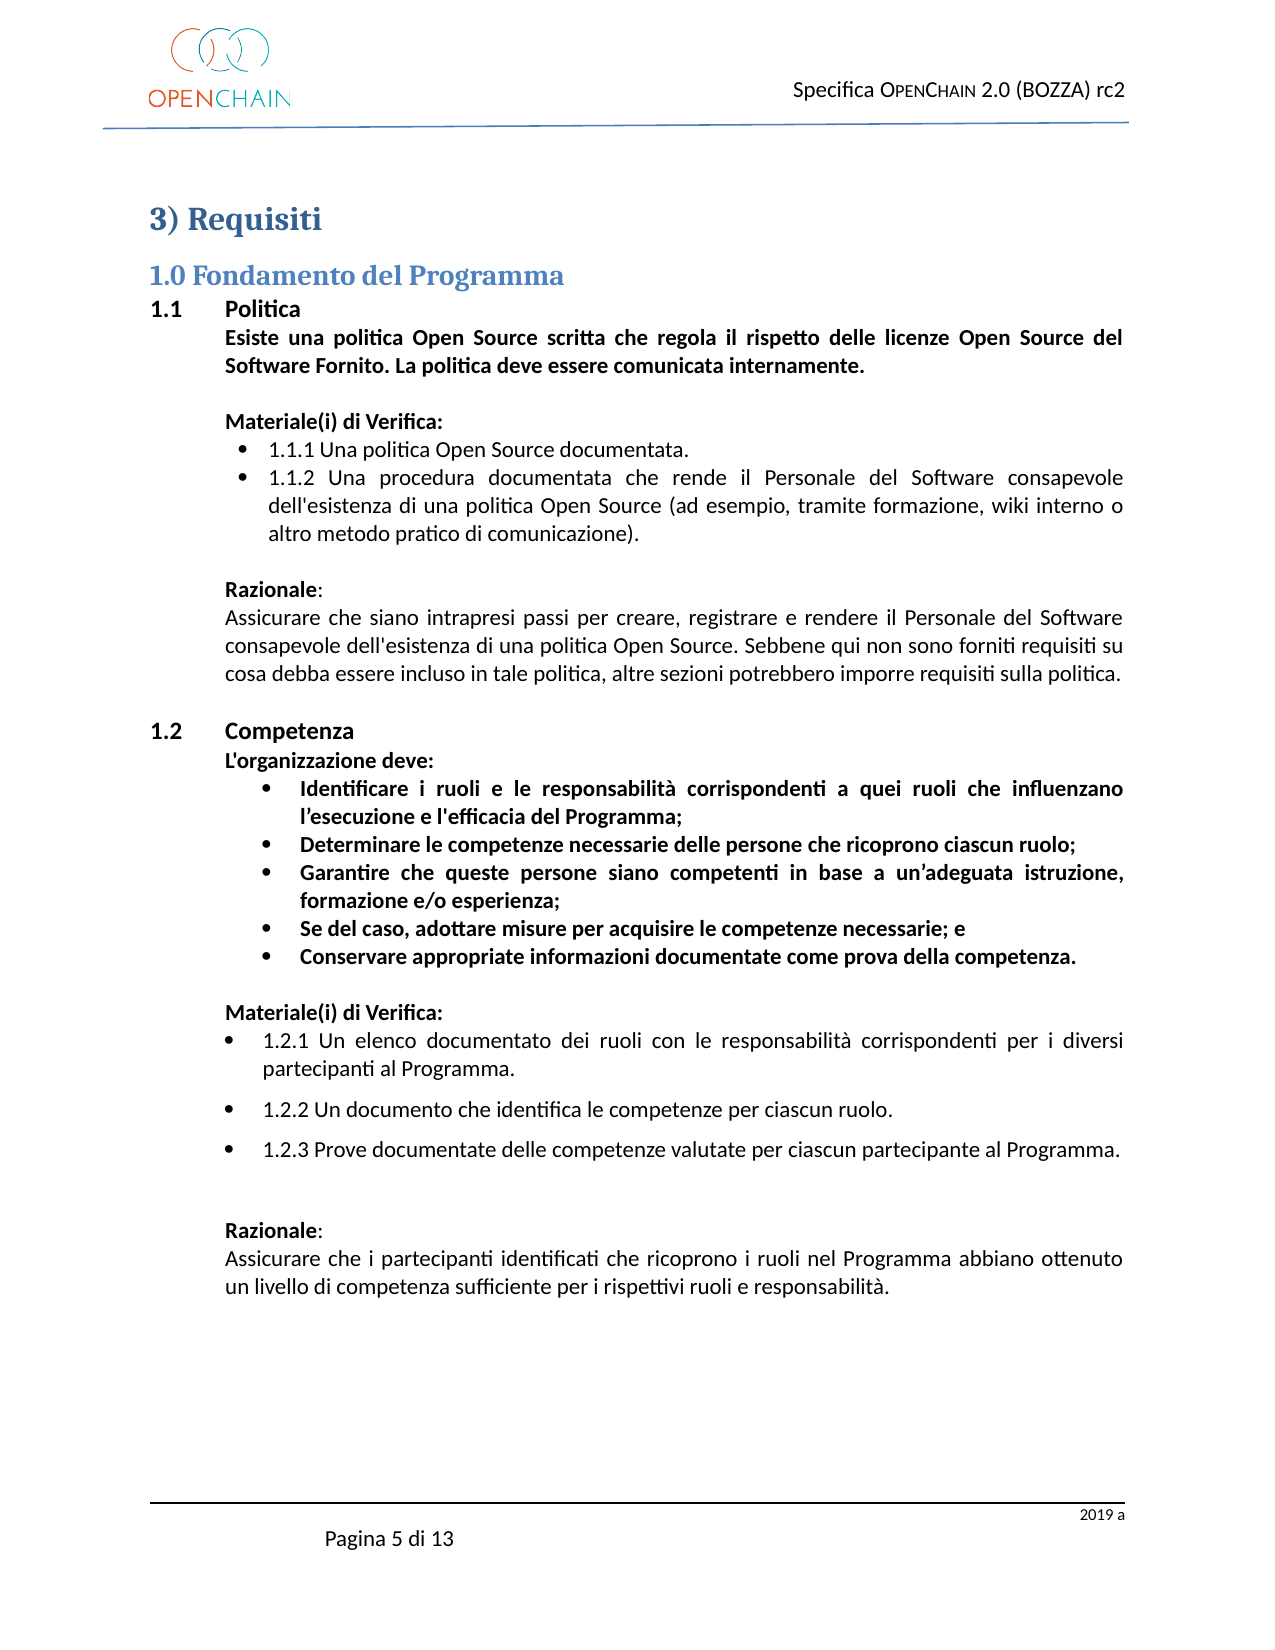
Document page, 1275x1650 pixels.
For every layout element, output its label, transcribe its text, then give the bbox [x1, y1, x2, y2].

subtitle 1.0 Fondamento del Programma [150, 259, 1125, 293]
list 1.1.1 Una politica Open Source documentata. [239, 435, 1125, 463]
list Esiste una politica Open Source scritta che regola il rispetto delle licenze Open Source del Software Fornito. La politica deve essere comunicata internamente. [225, 323, 1125, 379]
list Conservare appropriate informazioni documentate come prova della competenza. [262, 942, 1125, 970]
list Determinare le competenze necessarie delle persone che ricoprono ciascun ruolo; [262, 830, 1125, 858]
text Materiale(i) di Verifica: [225, 407, 1125, 435]
text L'organizzazione deve: [225, 746, 1125, 774]
text Assicurare che i partecipanti identificati che ricoprono i ruoli nel Programma abbiano ottenuto un livello di competenza sufficiente per i rispettivi ruoli e responsabilità. [225, 1244, 1125, 1300]
list Politica [150, 293, 1125, 323]
picture [148, 28, 290, 108]
list Garantire che queste persone siano competenti in base a un’adeguata istruzione, formazione e/o esperienza; [262, 858, 1125, 914]
list 1.2.1 Un elenco documentato dei ruoli con le responsabilità corrispondenti per i diversi partecipanti al Programma. [225, 1026, 1125, 1082]
text Materiale(i) di Verifica: [150, 998, 1125, 1026]
text 1.2 Competenza [150, 716, 1125, 746]
list 1.2.2 Un documento che identifica le competenze per ciascun ruolo. [225, 1095, 1125, 1123]
list 1.1.2 Una procedura documentata che rende il Personale del Software consapevole dell'esistenza di una politica Open Source (ad esempio, tramite formazione, wiki interno o altro metodo pratico di comunicazione). [239, 463, 1125, 547]
text Razionale: [225, 575, 1125, 603]
list Identificare i ruoli e le responsabilità corrispondenti a quei ruoli che influenzano l’esecuzione e l'efficacia del Programma; [262, 774, 1125, 830]
subtitle Requisiti [150, 200, 1125, 238]
list Se del caso, adottare misure per acquisire le competenze necessarie; e [262, 914, 1125, 942]
text Razionale: [225, 1216, 1125, 1244]
text Assicurare che siano intrapresi passi per creare, registrare e rendere il Personale del Software consapevole dell'esistenza di una politica Open Source. Sebbene qui non sono forniti requisiti su cosa debba essere incluso in tale politica, altre sezioni potrebbero imporre requisiti sulla politica. [225, 603, 1125, 687]
list 1.2.3 Prove documentate delle competenze valutate per ciascun partecipante al Programma. [225, 1135, 1125, 1163]
